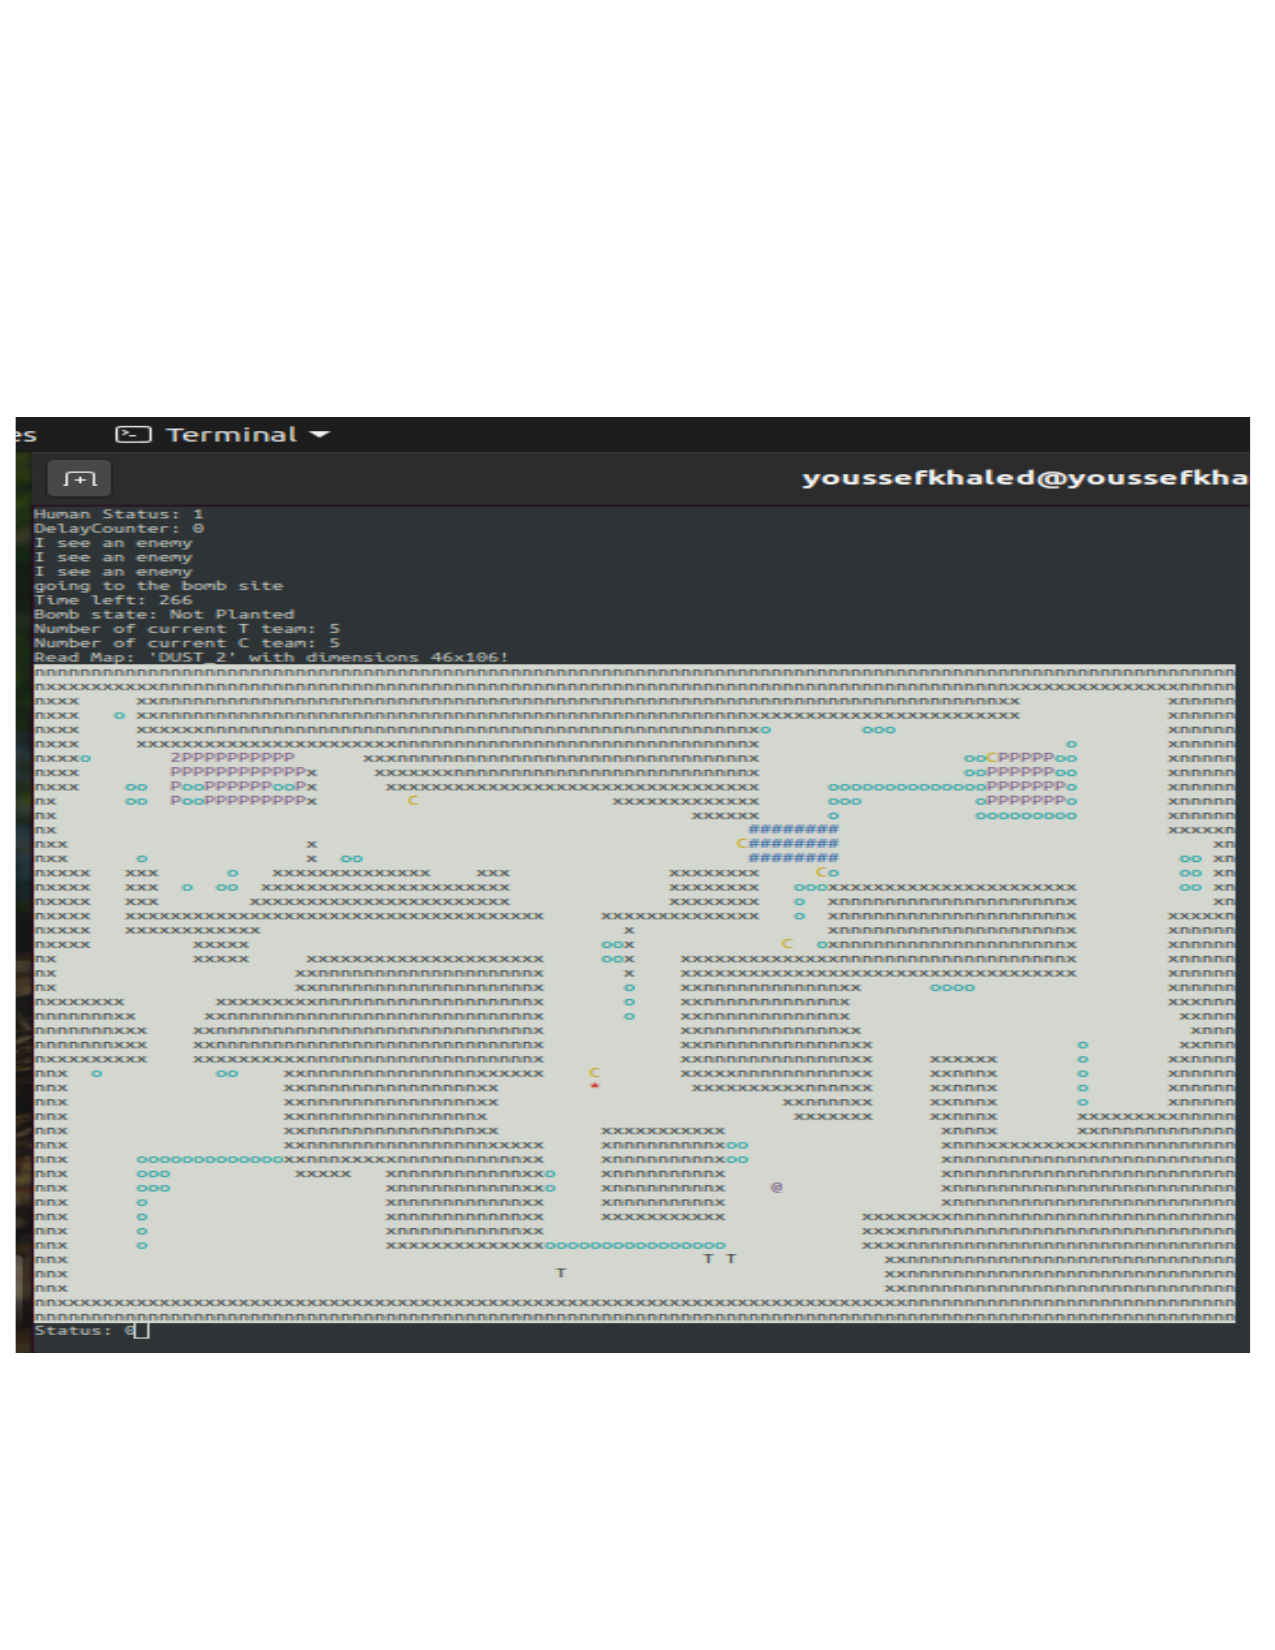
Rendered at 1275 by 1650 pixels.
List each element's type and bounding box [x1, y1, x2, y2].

picture [15, 417, 274, 1353]
